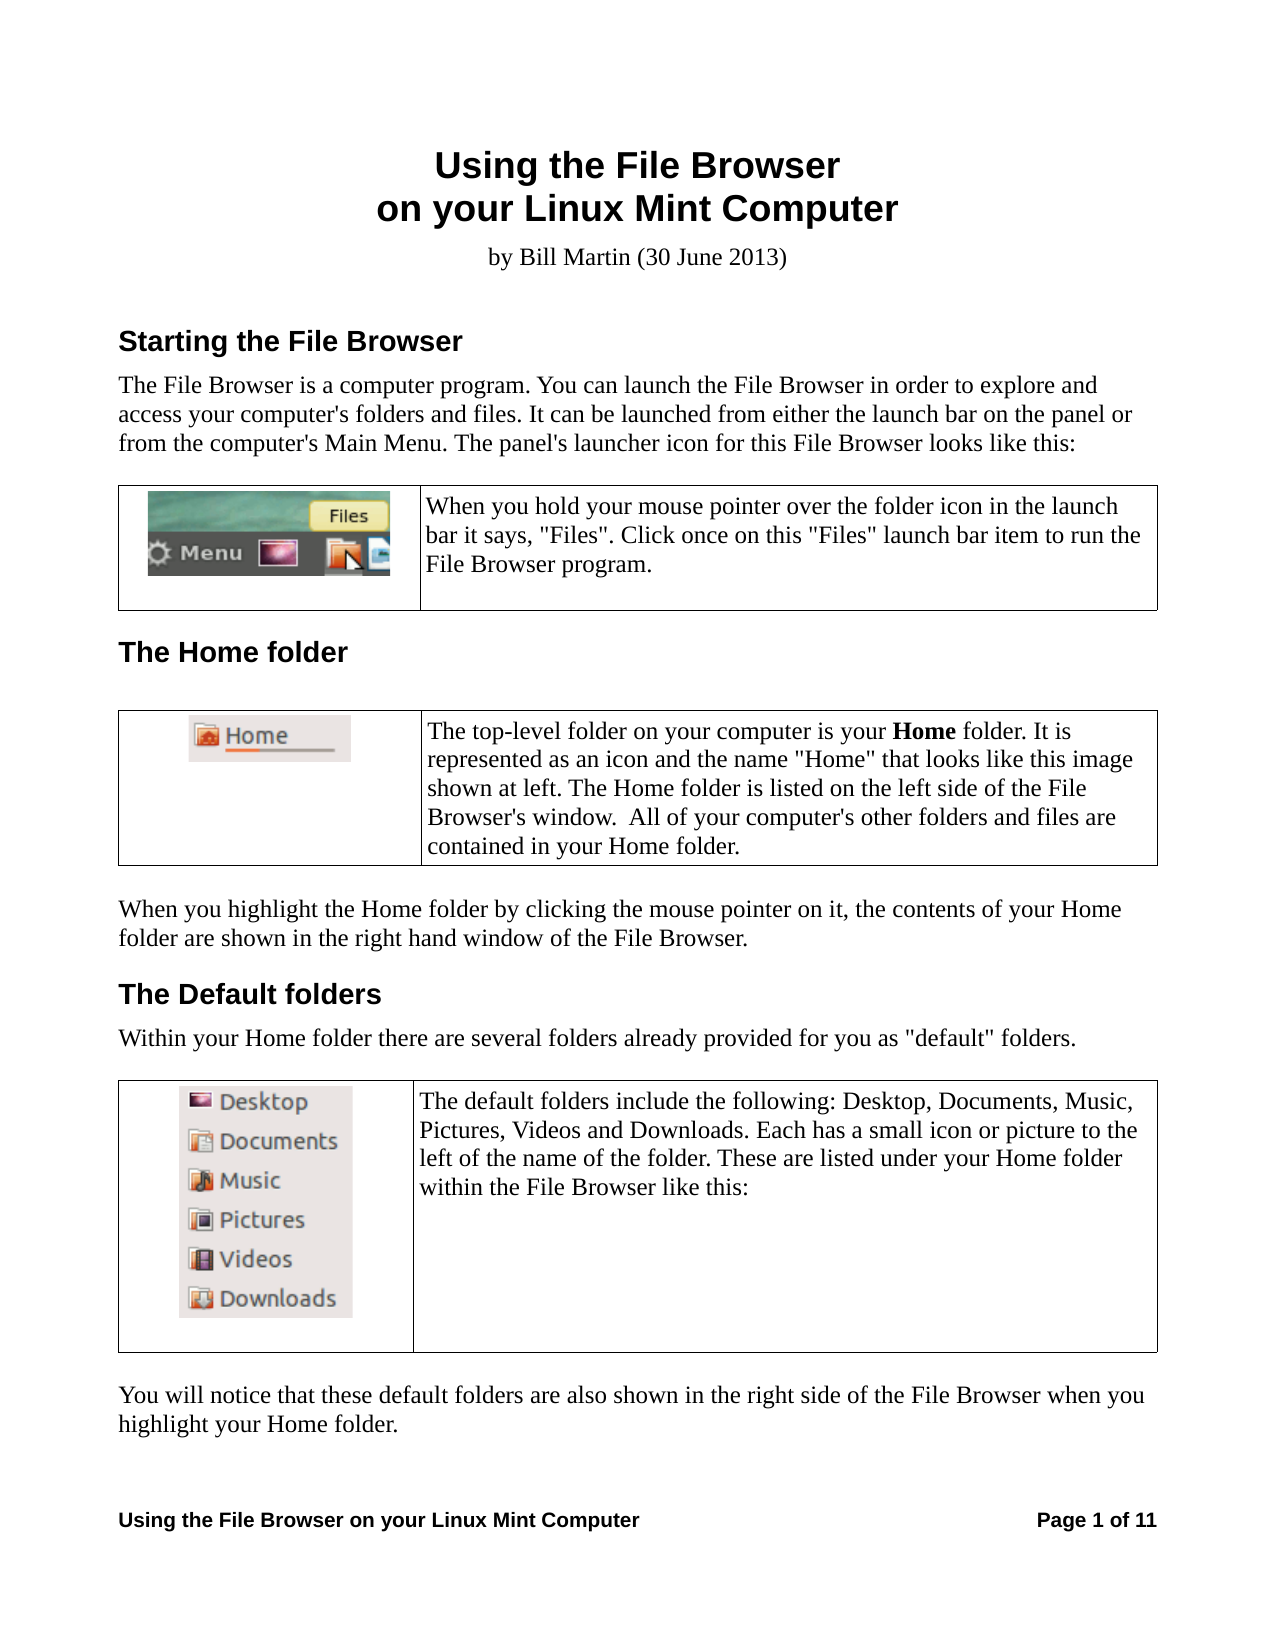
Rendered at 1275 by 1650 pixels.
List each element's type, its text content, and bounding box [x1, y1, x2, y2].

table_header When you hold your mouse pointer over the folder icon in the launch bar it says, "Files". Click once on this "Files" launch bar item to run the File Browser program. [421, 486, 1157, 610]
subtitle The Default folders [118, 977, 1157, 1010]
picture [179, 1086, 353, 1318]
picture [147, 491, 390, 576]
title Using the File Browser on your Linux Mint Computer [118, 143, 1157, 229]
table_header The top-level folder on your computer is your Home folder. It is represented as an icon and the name "Home" that looks like this image shown at left. The Home folder is listed on the left side of the File Browser's window. All of your computer's other folders and files are contained in your Home folder. [422, 711, 1157, 865]
text by Bill Martin (30 June 2013) [118, 242, 1157, 271]
table_header [119, 1081, 413, 1352]
table_header [119, 486, 420, 610]
text You will notice that these default folders are also shown in the right side of the File Browser when you highlight your Home folder. [118, 1381, 1157, 1438]
text Within your Home folder there are several folders already provided for you as "default" folders. [118, 1023, 1157, 1051]
text When you highlight the Home folder by clicking the mouse pointer on it, the contents of your Home folder are shown in the right hand window of the File Browser. [118, 894, 1157, 952]
table_header The default folders include the following: Desktop, Documents, Music, Pictures, Videos and Downloads. Each has a small icon or picture to the left of the name of the folder. These are listed under your Home folder within the File Browser like this: [414, 1081, 1157, 1352]
picture [188, 715, 351, 762]
subtitle The Home folder [118, 635, 1157, 669]
table_header [119, 711, 421, 865]
text The File Browser is a computer program. You can launch the File Browser in order to explore and access your computer's folders and files. It can be launched from either the launch bar on the panel or from the computer's Main Menu. The panel's launcher icon for this File Browser looks like this: [118, 370, 1157, 457]
subtitle Starting the File Browser [118, 324, 1157, 358]
